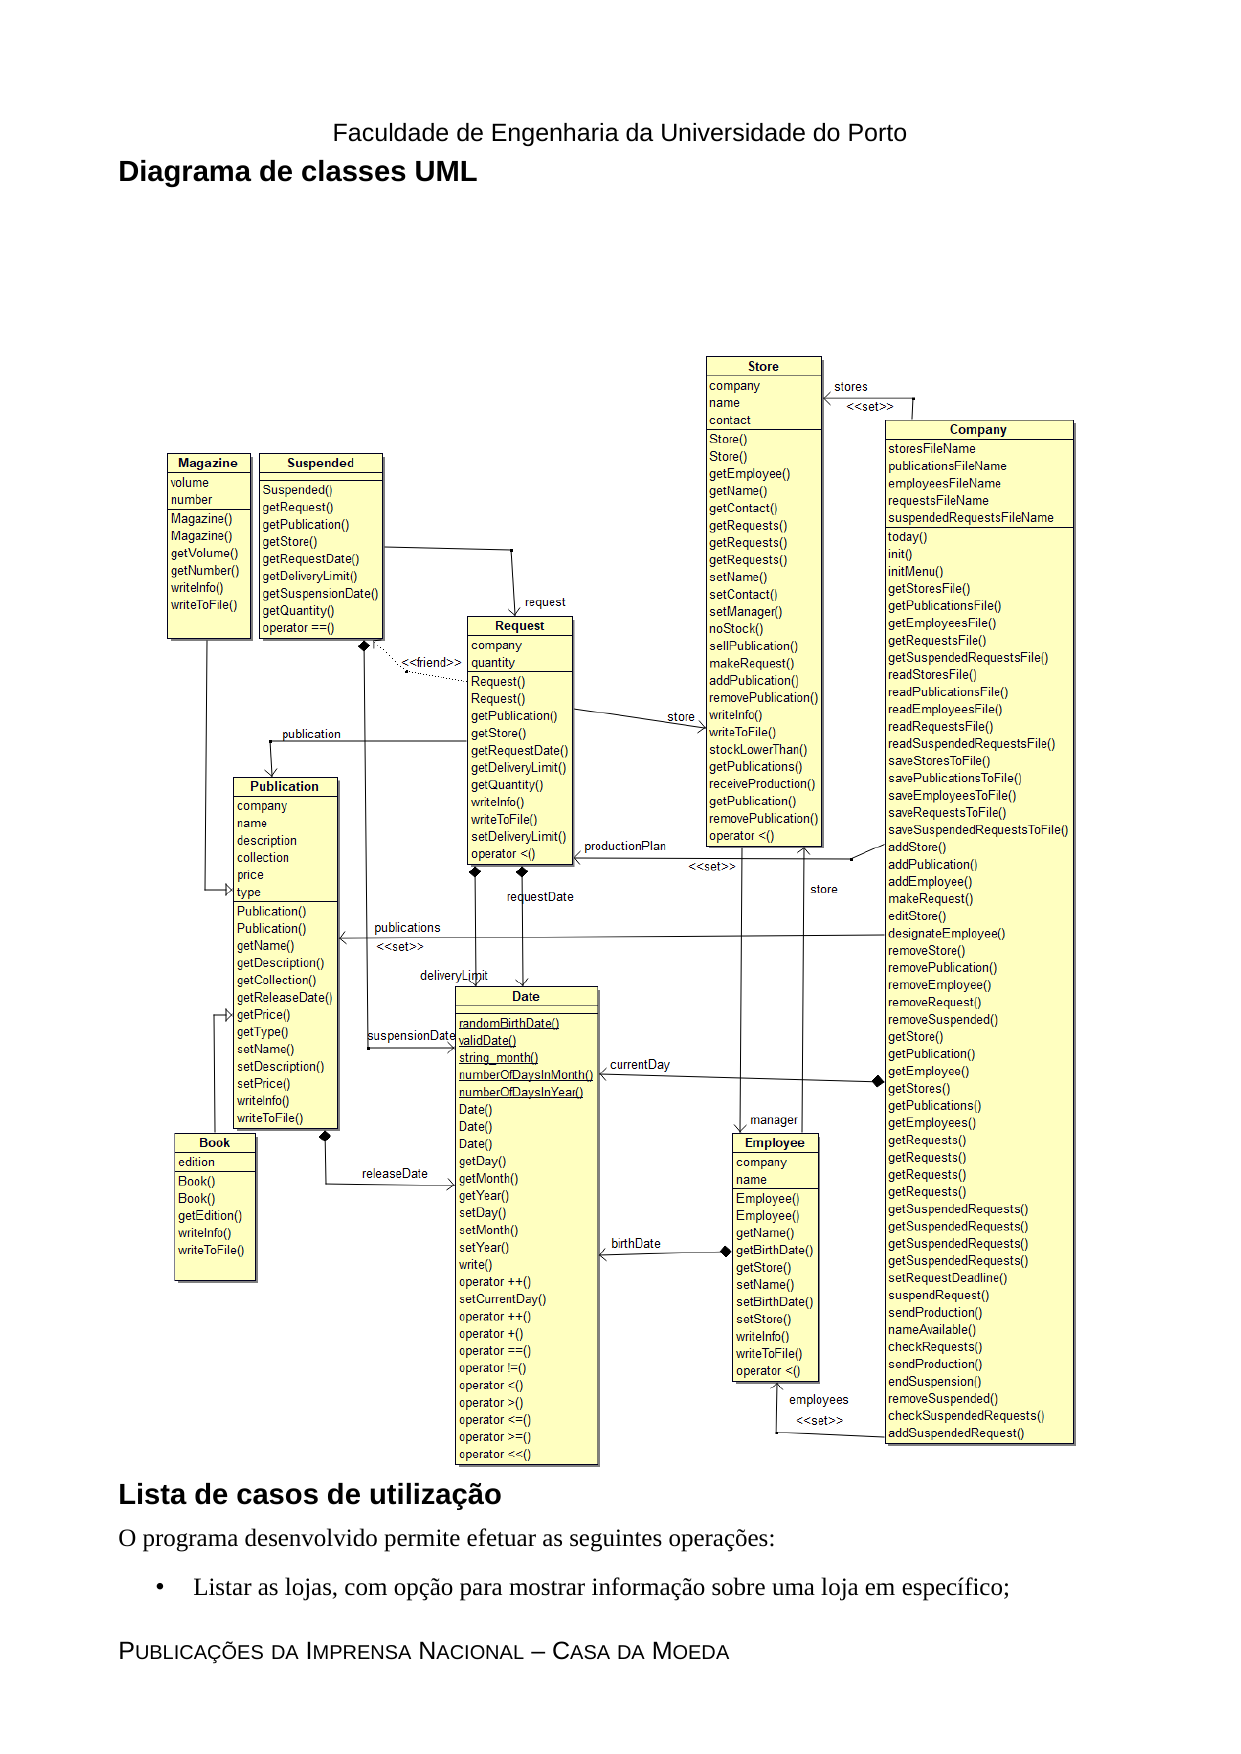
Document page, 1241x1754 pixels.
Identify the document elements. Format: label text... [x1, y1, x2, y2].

subtitle Diagrama de classes UML [118, 153, 1122, 187]
list Listar as lojas, com opção para mostrar informação sobre uma loja em específico; [156, 1572, 1122, 1601]
subtitle Lista de casos de utilização [118, 509, 1122, 1511]
text O programa desenvolvido permite efetuar as seguintes operações: [118, 1523, 1122, 1552]
